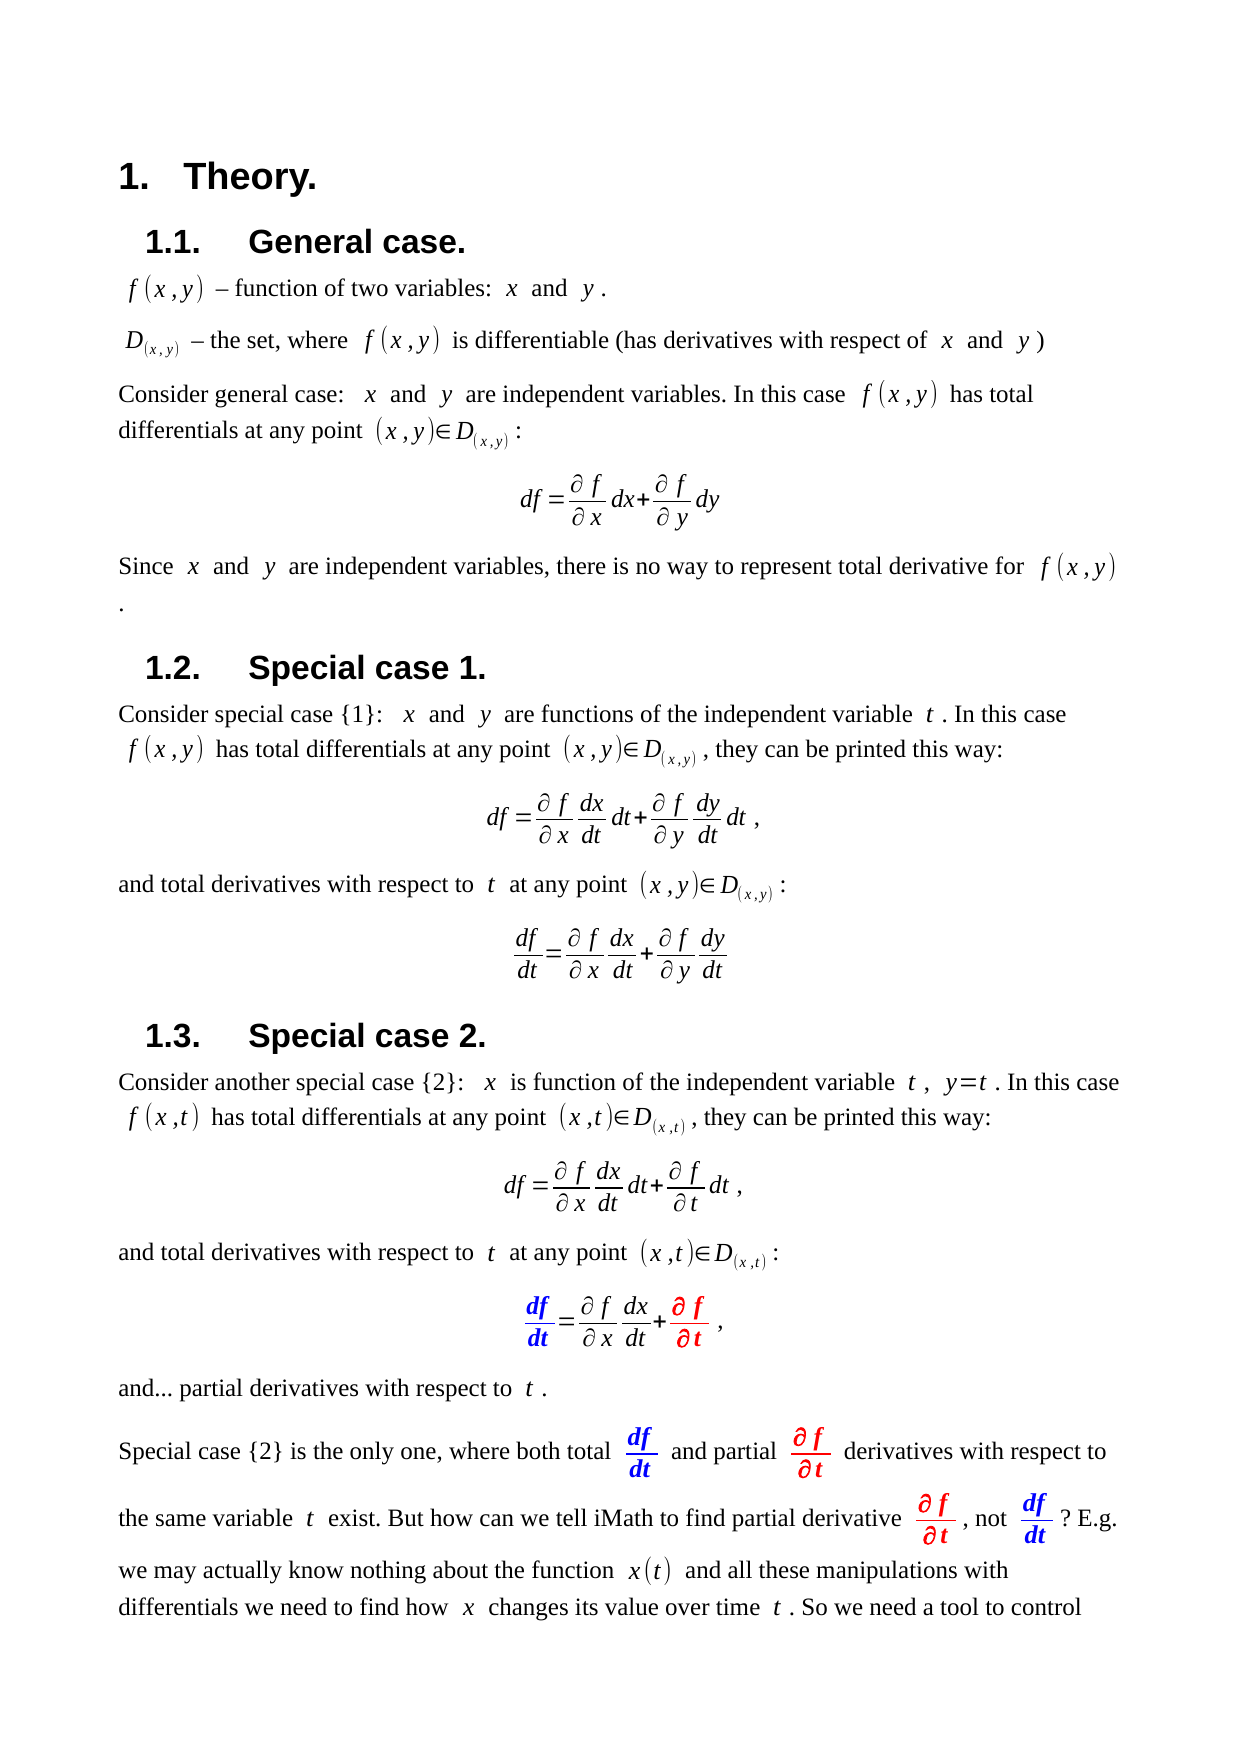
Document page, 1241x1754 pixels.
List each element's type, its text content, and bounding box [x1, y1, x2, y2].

text , [118, 788, 1122, 849]
subtitle General case. [145, 222, 1122, 261]
subtitle Special case 2. [145, 1016, 1122, 1054]
text and total derivatives with respect to at any point : [118, 1237, 1122, 1272]
text Since and are independent variables, there is no way to represent total derivative for . [118, 551, 1122, 617]
text Special case {2} is the only one, where both total and partial derivatives with respect to the same variable exist. But how can we tell iMath to find partial derivative , not ? E.g. we may actually know nothing about the function and all these manipulations with differentials we need to find how changes its value over time . So we need a tool to control when we wish to get partial or total derivative, when it comes to calculations. [118, 1423, 1122, 1622]
text , [118, 1157, 1122, 1217]
text – function of two variables: and . [118, 273, 1122, 304]
text and... partial derivatives with respect to . [118, 1373, 1122, 1403]
text and total derivatives with respect to at any point : [118, 869, 1122, 904]
subtitle Special case 1. [145, 647, 1122, 686]
text Consider special case {1}: and are functions of the independent variable . In this case has total differentials at any point , they can be printed this way: [118, 699, 1122, 768]
text , [118, 1292, 1122, 1353]
subtitle Theory. [118, 153, 1122, 197]
text Consider general case: and are independent variables. In this case has total differentials at any point : [118, 379, 1122, 450]
text Consider another special case {2}: is function of the independent variable , . In this case has total differentials at any point , they can be printed this way: [118, 1067, 1122, 1136]
text – the set, where is differentiable (has derivatives with respect of and ) [118, 325, 1122, 358]
